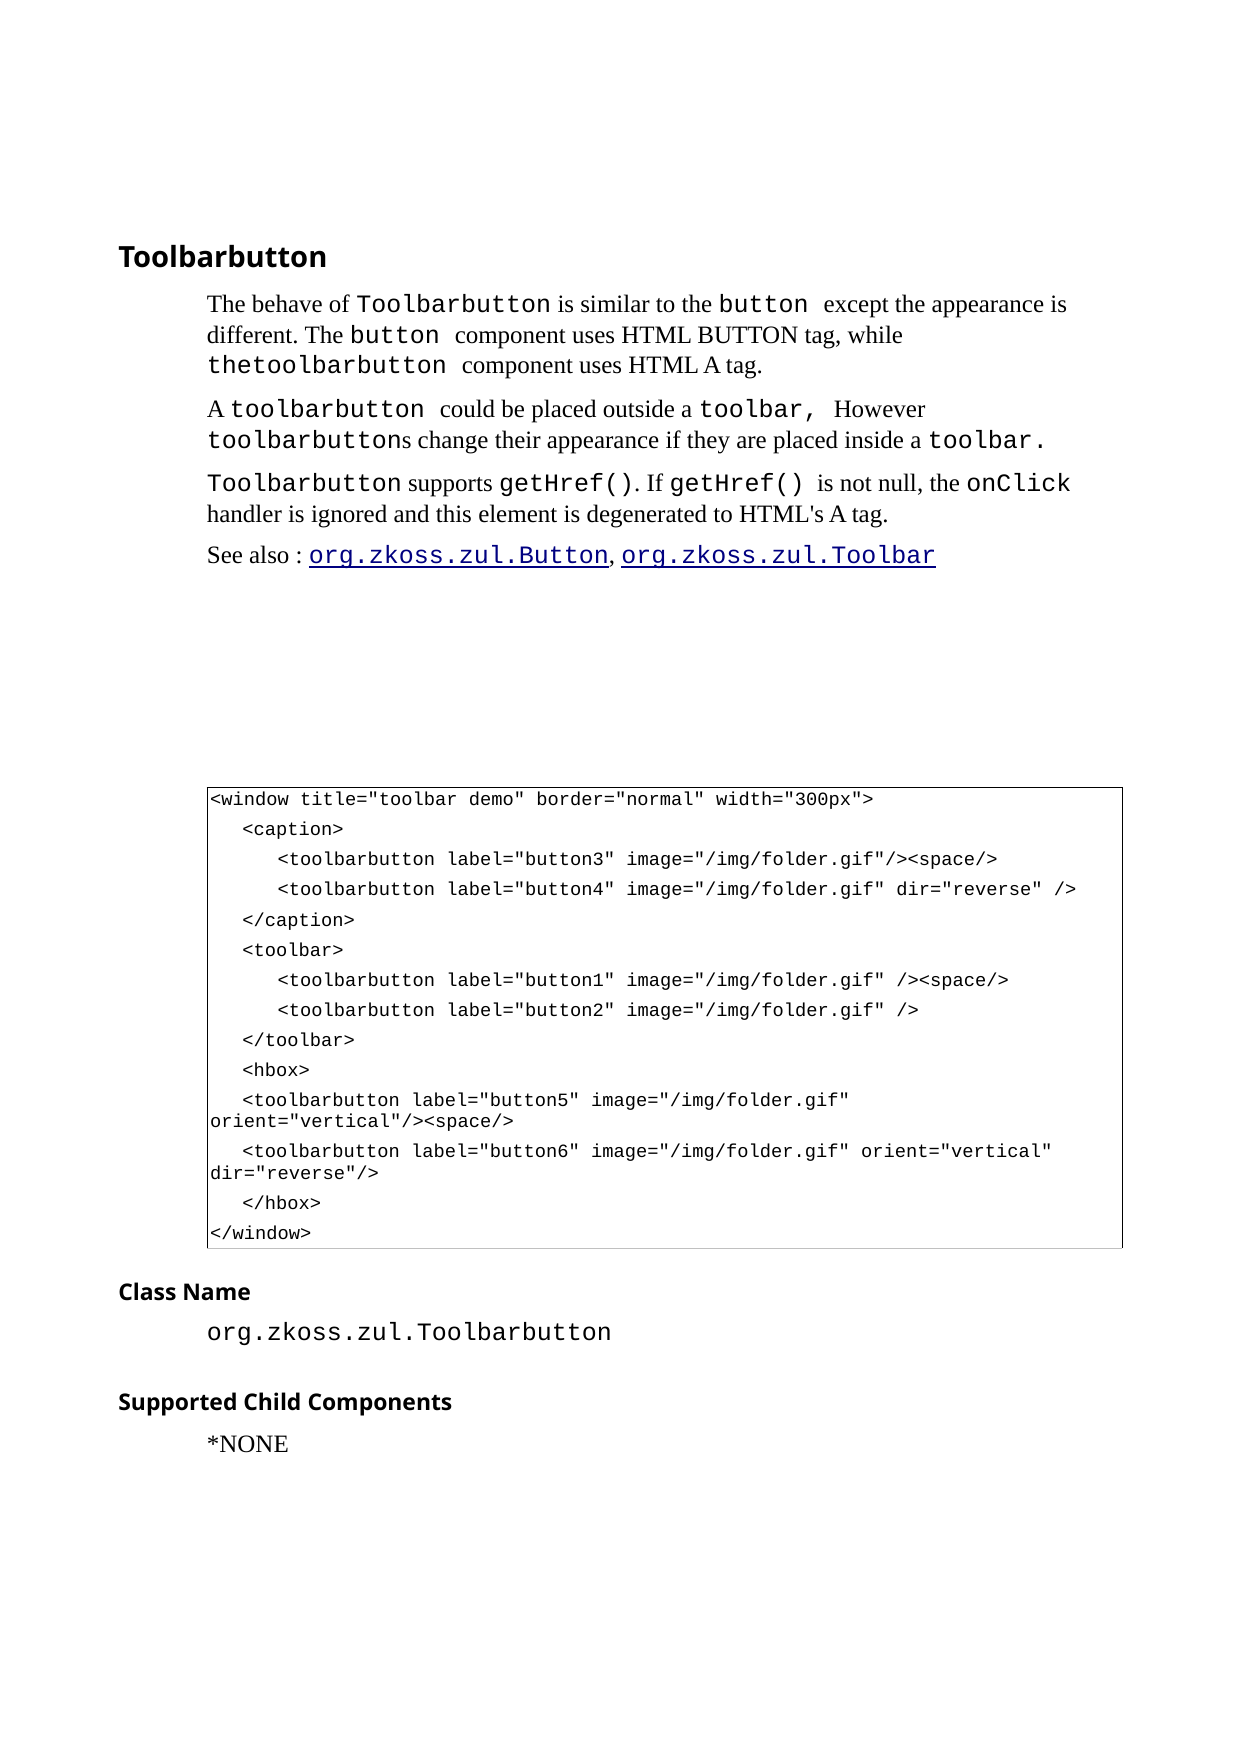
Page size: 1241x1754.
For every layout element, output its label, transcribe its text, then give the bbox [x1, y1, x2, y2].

text </hbox> [208, 1191, 1122, 1215]
text <toolbarbutton label="button2" image="/img/folder.gif" /> [208, 998, 1122, 1022]
subtitle Supported Child Components [118, 1386, 1122, 1417]
text The behave of Toolbarbutton is similar to the button except the appearance is different. The button component uses HTML BUTTON tag, while thetoolbarbutton component uses HTML A tag. [207, 289, 1122, 381]
text </caption> [208, 907, 1122, 932]
text org.zkoss.zul.Toolbarbutton [207, 1320, 1122, 1348]
text </toolbar> [208, 1028, 1122, 1052]
text <toolbarbutton label="button5" image="/img/folder.gif" orient="vertical"/><space/> [208, 1088, 1122, 1133]
text <toolbarbutton label="button1" image="/img/folder.gif" /><space/> [208, 967, 1122, 992]
text <toolbarbutton label="button6" image="/img/folder.gif" orient="vertical" dir="reverse"/> [208, 1139, 1122, 1185]
text <caption> [208, 817, 1122, 841]
text See also : org.zkoss.zul.Button, org.zkoss.zul.Toolbar [207, 540, 1122, 571]
text Toolbarbutton supports getHref(). If getHref() is not null, the onClick handler is ignored and this element is degenerated to HTML's A tag. [207, 468, 1122, 528]
text </window> [208, 1221, 1122, 1248]
text <toolbarbutton label="button4" image="/img/folder.gif" dir="reverse" /> [208, 877, 1122, 901]
text <window title="toolbar demo" border="normal" width="300px"> [208, 788, 1122, 811]
text <hbox> [208, 1058, 1122, 1082]
subtitle Toolbarbutton [118, 237, 1122, 276]
text <toolbarbutton label="button3" image="/img/folder.gif"/><space/> [208, 847, 1122, 871]
text *NONE [207, 1429, 1122, 1458]
subtitle Class Name [118, 1276, 1122, 1307]
text <toolbar> [208, 937, 1122, 962]
text A toolbarbutton could be placed outside a toolbar, However toolbarbuttons change their appearance if they are placed inside a toolbar. [207, 394, 1122, 456]
